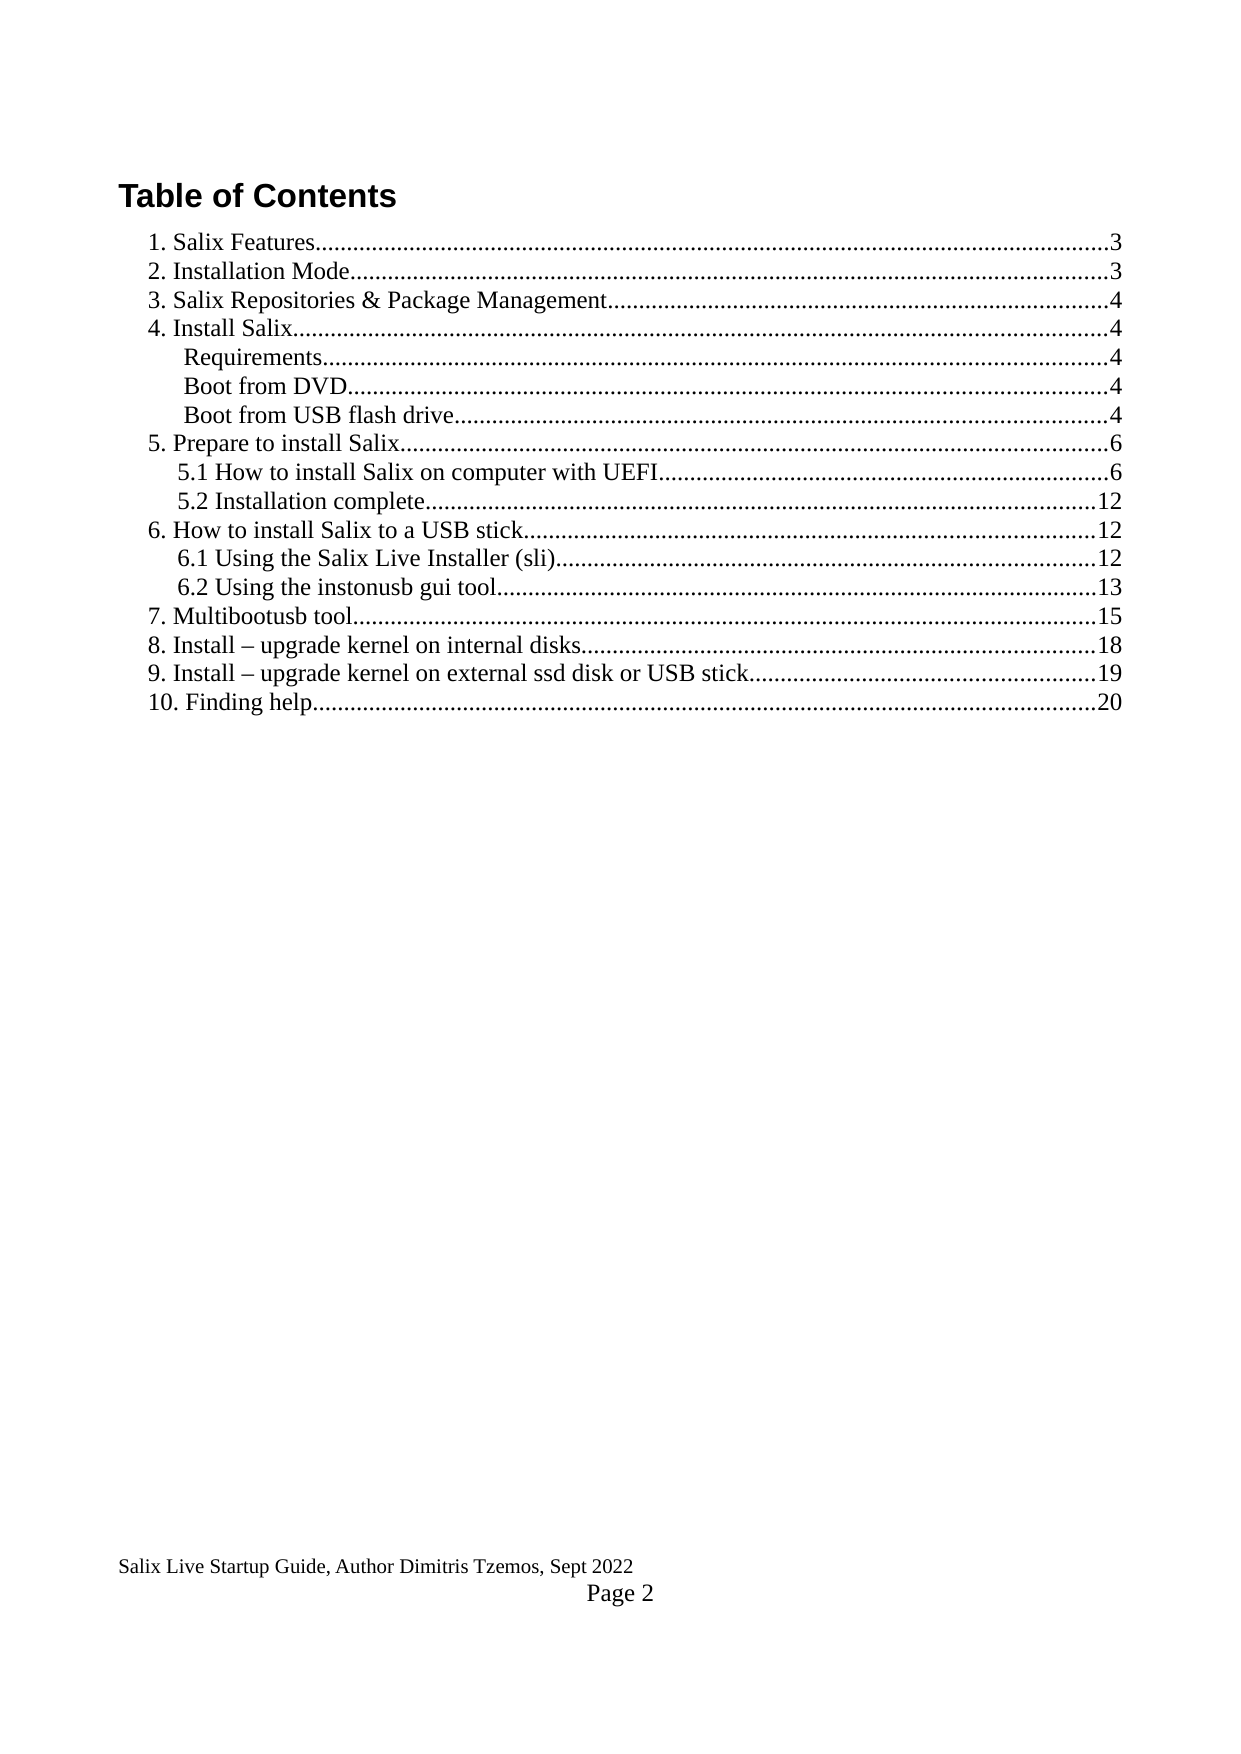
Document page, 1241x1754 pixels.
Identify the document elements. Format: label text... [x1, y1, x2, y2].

text 6.1 Using the Salix Live Installer (sli) 12 [177, 543, 1122, 572]
text 8. Install – upgrade kernel on internal disks. 18 [148, 630, 1122, 658]
text 5. Prepare to install Salix 6 [148, 428, 1122, 457]
text 2. Installation Mode 3 [148, 256, 1122, 285]
text 4. Install Salix 4 [148, 313, 1122, 342]
text 3. Salix Repositories & Package Management 4 [148, 285, 1122, 313]
text 10. Finding help 20 [148, 687, 1122, 716]
text Boot from USB flash drive 4 [177, 400, 1122, 428]
subtitle Table of Contents [118, 176, 1122, 215]
text 7. Multibootusb tool 15 [148, 601, 1122, 630]
text 9. Install – upgrade kernel on external ssd disk or USB stick. 19 [148, 658, 1122, 687]
text 5.1 How to install Salix on computer with UEFI 6 [177, 457, 1122, 486]
text 1. Salix Features 3 [148, 227, 1122, 256]
text 6. How to install Salix to a USB stick 12 [148, 515, 1122, 543]
text 6.2 Using the instonusb gui tool. 13 [177, 572, 1122, 601]
text Requirements 4 [177, 342, 1122, 371]
text Boot from DVD 4 [177, 371, 1122, 400]
text 5.2 Installation complete 12 [177, 486, 1122, 515]
